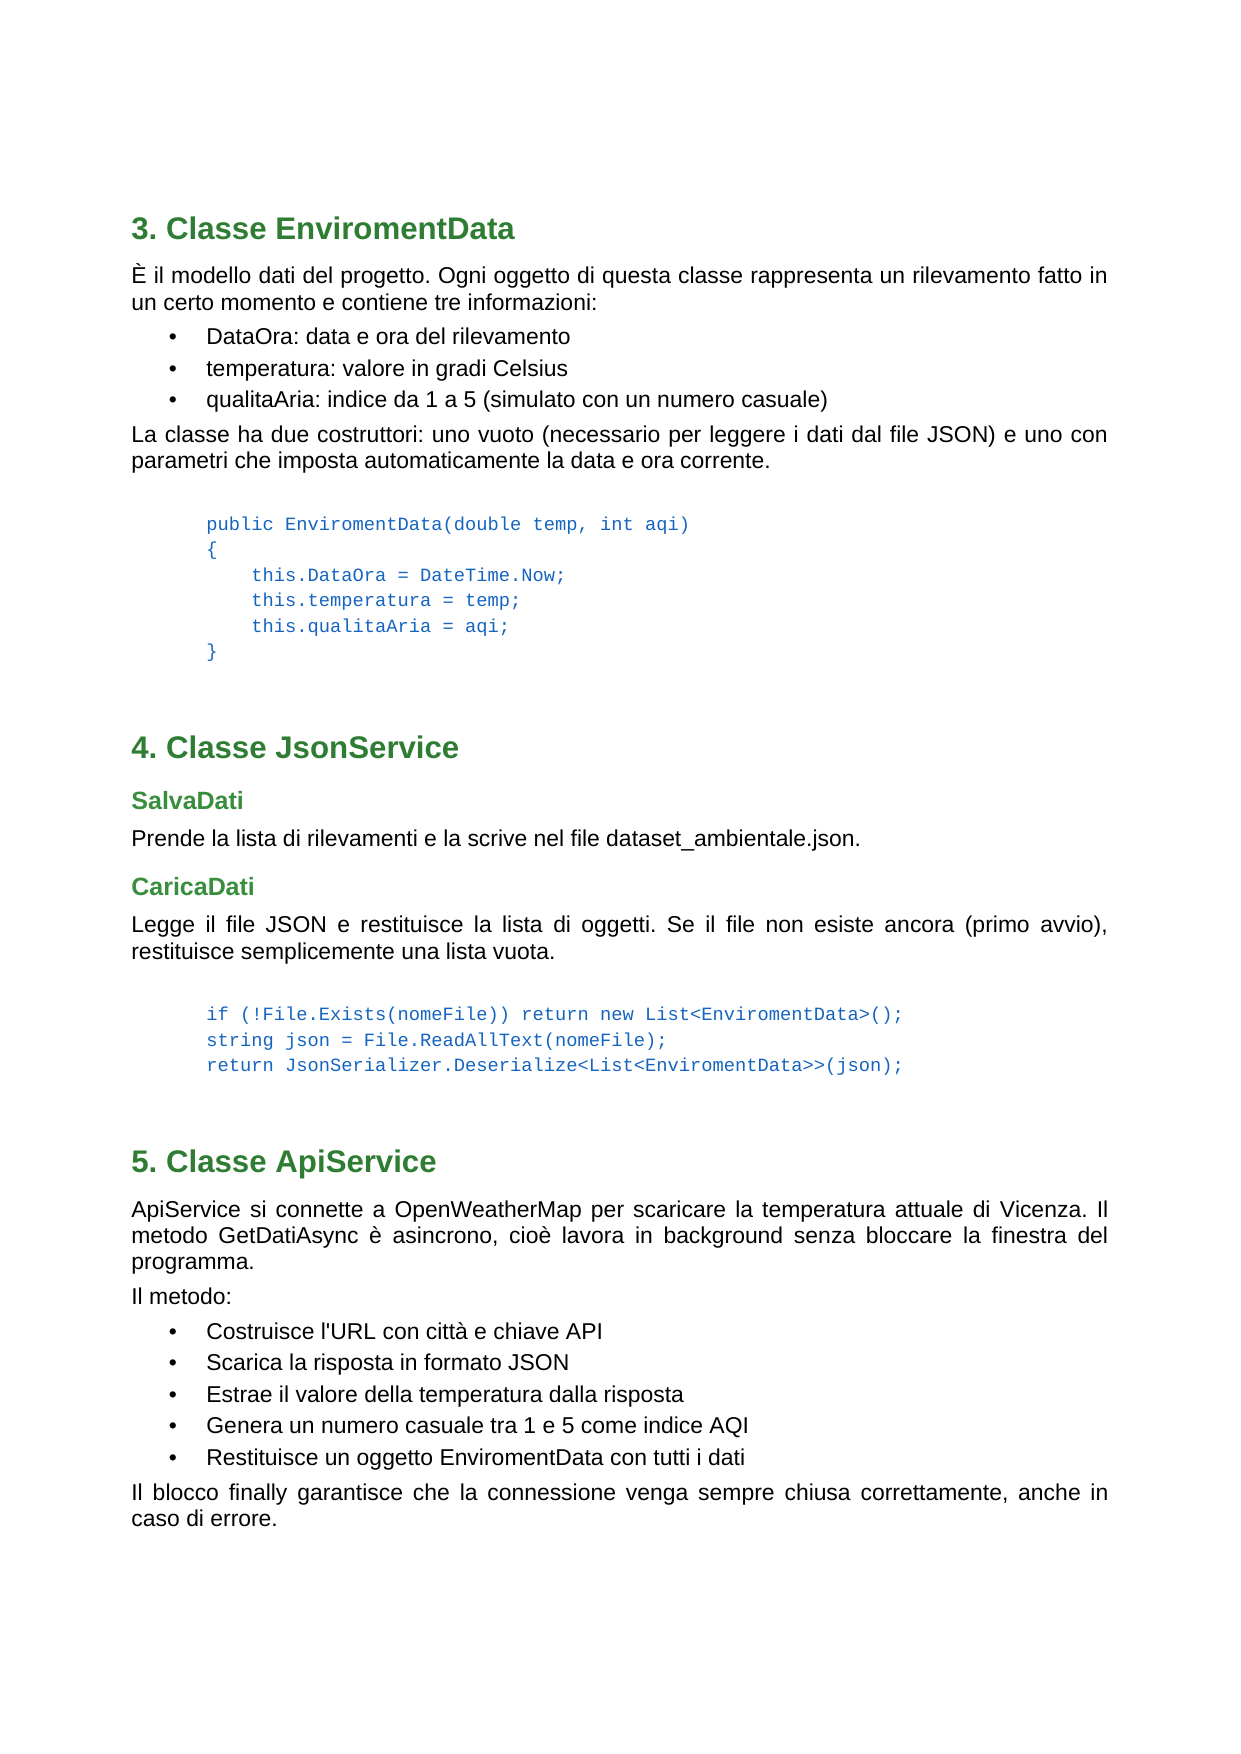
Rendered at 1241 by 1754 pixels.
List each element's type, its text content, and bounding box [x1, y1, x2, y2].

text this.qualitaAria = aqi; [206, 616, 1109, 638]
text this.DataOra = DateTime.Now; [206, 566, 1109, 587]
text È il modello dati del progetto. Ogni oggetto di questa classe rappresenta un rilevamento fatto in un certo momento e contiene tre informazioni: [131, 262, 1109, 315]
text } [206, 642, 1109, 663]
subtitle 5. Classe ApiService [131, 1143, 1109, 1179]
text { [206, 540, 1109, 561]
text Prende la lista di rilevamenti e la scrive nel file dataset_ambientale.json. [131, 825, 1109, 851]
text public EnviromentData(double temp, int aqi) [206, 515, 1109, 536]
text return JsonSerializer.Deserialize<List<EnviromentData>>(json); [206, 1056, 1109, 1077]
text string json = File.ReadAllText(nomeFile); [206, 1030, 1109, 1052]
list Genera un numero casuale tra 1 e 5 come indice AQI [169, 1412, 1109, 1439]
text Il metodo: [131, 1283, 1109, 1309]
text Legge il file JSON e restituisce la lista di oggetti. Se il file non esiste ancora (primo avvio), restituisce semplicemente una lista vuota. [131, 911, 1109, 964]
text La classe ha due costruttori: uno vuoto (necessario per leggere i dati dal file JSON) e uno con parametri che imposta automaticamente la data e ora corrente. [131, 421, 1109, 474]
text ApiService si connette a OpenWeatherMap per scaricare la temperatura attuale di Vicenza. Il metodo GetDatiAsync è asincrono, cioè lavora in background senza bloccare la finestra del programma. [131, 1196, 1109, 1275]
list Scarica la risposta in formato JSON [169, 1349, 1109, 1376]
subtitle 4. Classe JsonService [131, 729, 1109, 765]
list temperatura: valore in gradi Celsius [169, 355, 1109, 381]
text if (!File.Exists(nomeFile)) return new List<EnviromentData>(); [206, 1005, 1109, 1026]
list Costruisce l'URL con città e chiave API [169, 1318, 1109, 1344]
list qualitaAria: indice da 1 a 5 (simulato con un numero casuale) [169, 386, 1109, 413]
subtitle CaricaDati [131, 872, 1109, 901]
list DataOra: data e ora del rilevamento [169, 323, 1109, 350]
text this.temperatura = temp; [206, 591, 1109, 612]
list Restituisce un oggetto EnviromentData con tutti i dati [169, 1444, 1109, 1470]
subtitle SalvaDati [131, 786, 1109, 814]
text Il blocco finally garantisce che la connessione venga sempre chiusa correttamente, anche in caso di errore. [131, 1479, 1109, 1531]
subtitle 3. Classe EnviromentData [131, 210, 1109, 246]
list Estrae il valore della temperatura dalla risposta [169, 1381, 1109, 1407]
